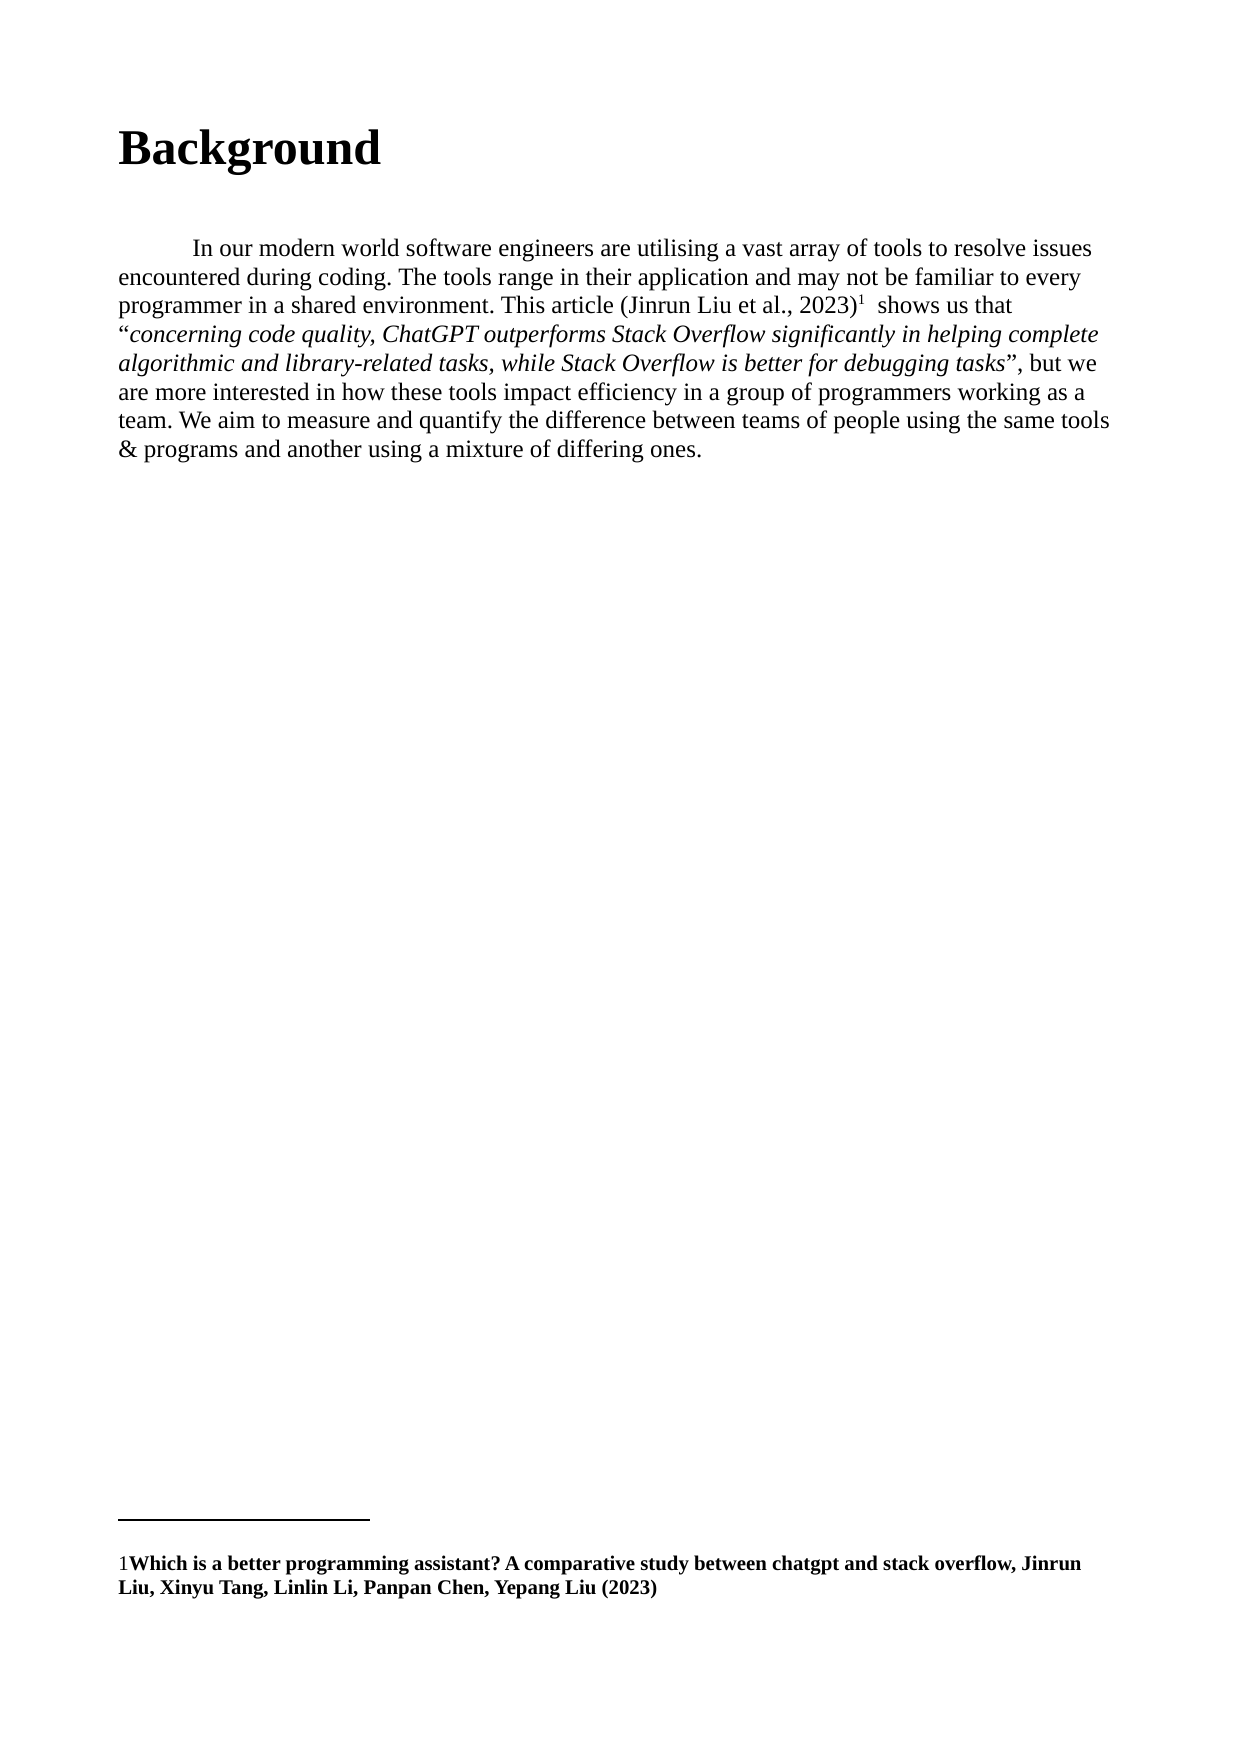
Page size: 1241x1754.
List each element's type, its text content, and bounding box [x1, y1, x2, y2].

text Background [118, 118, 1122, 176]
text In our modern world software engineers are utilising a vast array of tools to resolve issues encountered during coding. The tools range in their application and may not be familiar to every programmer in a shared environment. This article (Jinrun Liu et al., 2023) shows us that “concerning code quality, ChatGPT outperforms Stack Overflow significantly in helping complete algorithmic and library-related tasks, while Stack Overflow is better for debugging tasks”, but we are more interested in how these tools impact efficiency in a group of programmers working as a team. We aim to measure and quantify the difference between teams of people using the same tools & programs and another using a mixture of differing ones. [118, 233, 1122, 463]
subtitle Which is a better programming assistant? A comparative study between chatgpt and stack overflow, Jinrun Liu, Xinyu Tang, Linlin Li, Panpan Chen, Yepang Liu (2023) [118, 1551, 1122, 1599]
